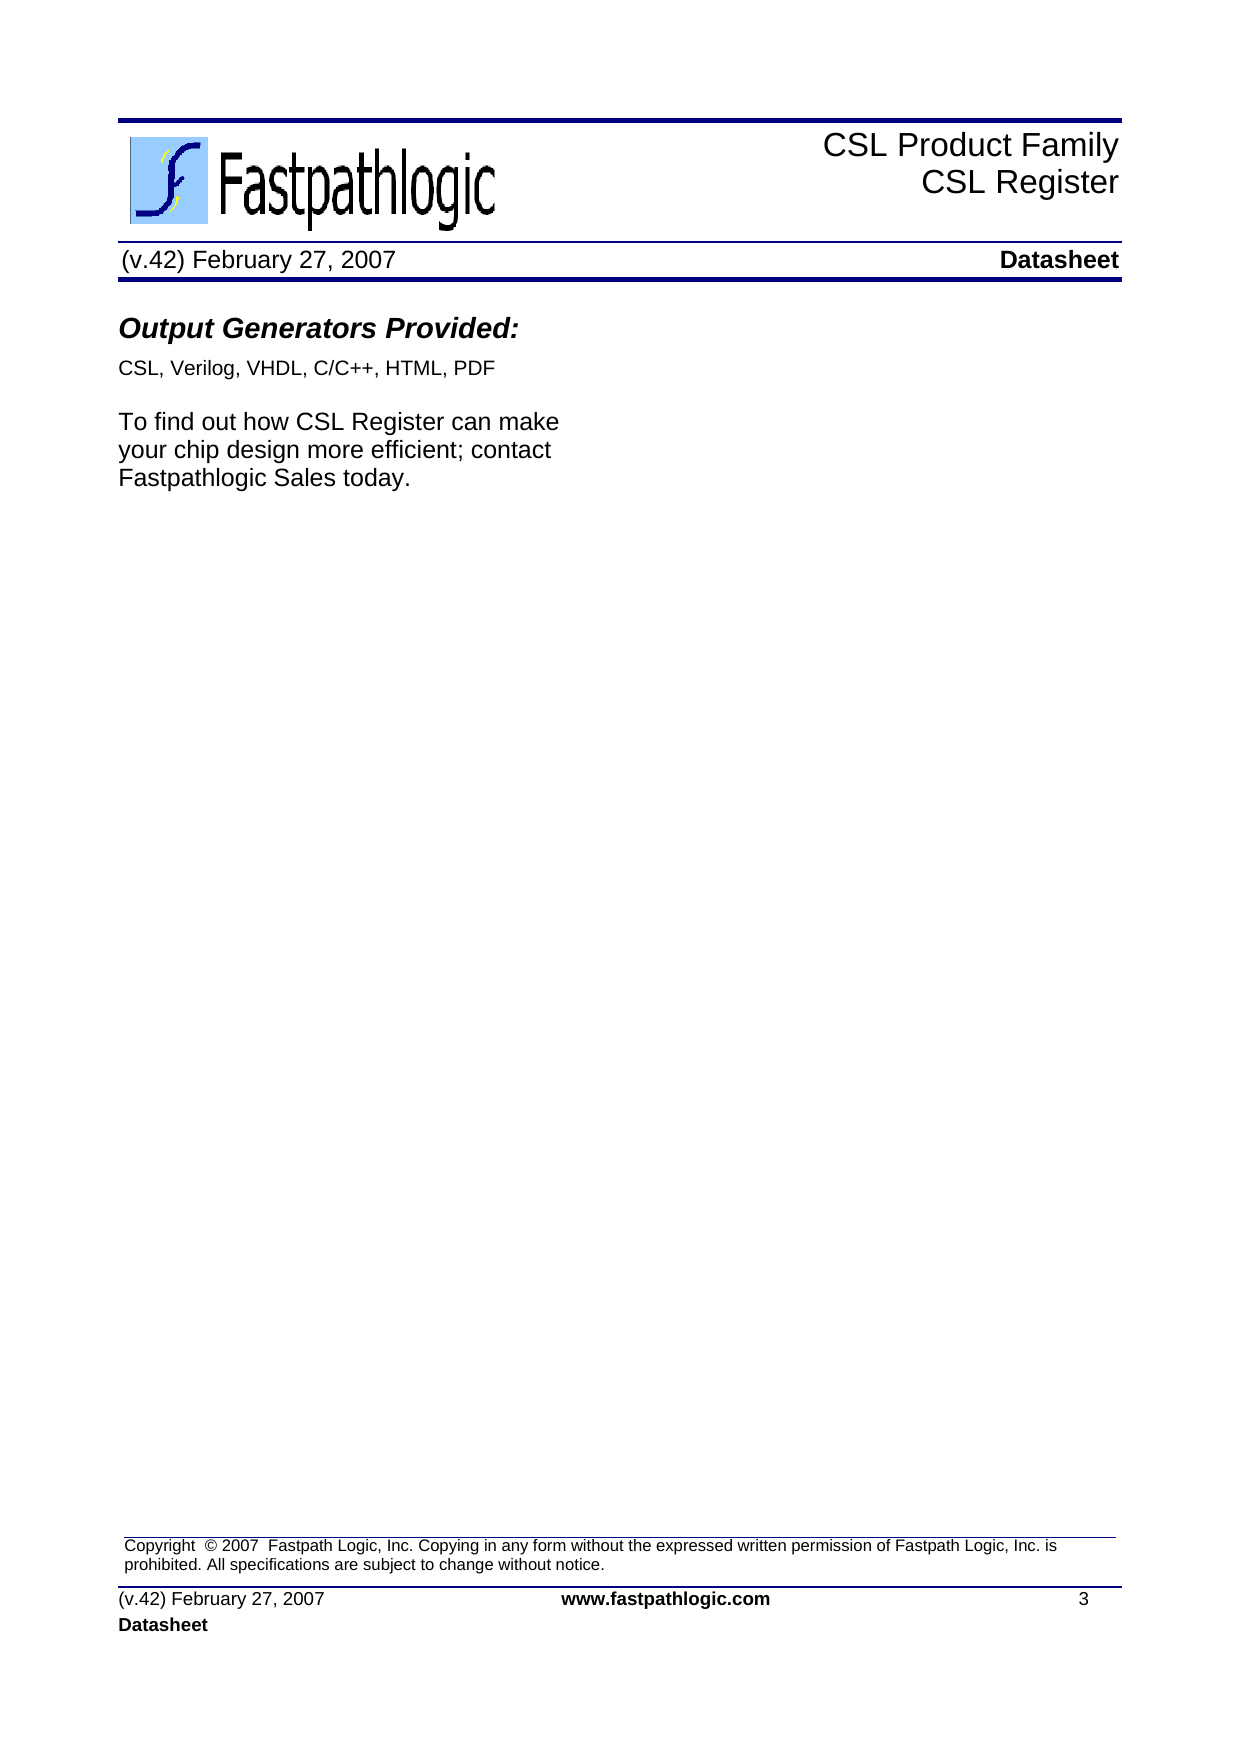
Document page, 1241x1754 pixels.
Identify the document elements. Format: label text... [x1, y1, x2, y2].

text To find out how CSL Register can make your chip design more efficient; contact Fastpathlogic Sales today. [118, 408, 611, 492]
subtitle Output Generators Provided: [118, 312, 611, 344]
text CSL, Verilog, VHDL, C/C++, HTML, PDF [118, 357, 611, 380]
